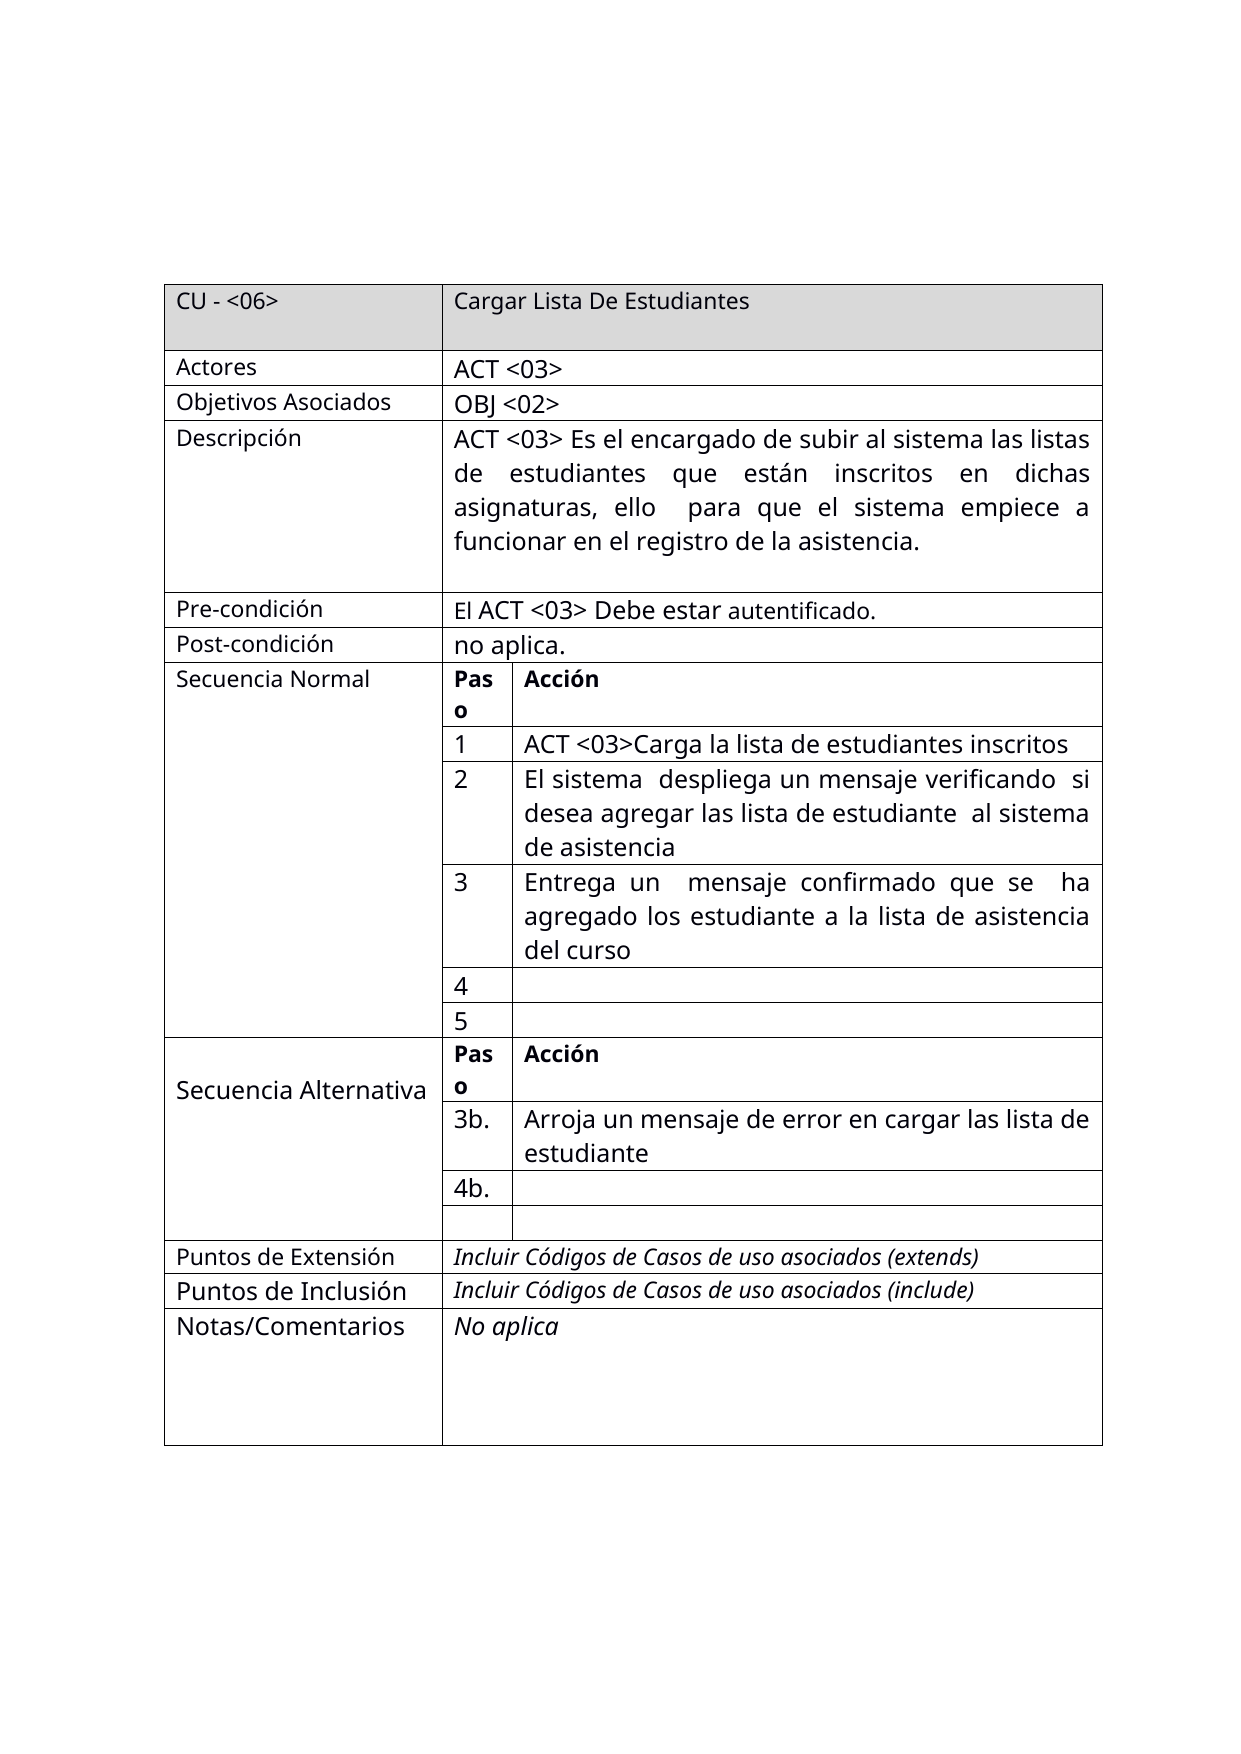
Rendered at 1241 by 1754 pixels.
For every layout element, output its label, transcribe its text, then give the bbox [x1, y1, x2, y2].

table_cell 3 [443, 865, 512, 967]
table_cell Paso [443, 663, 512, 726]
table_cell Post-condición [165, 628, 442, 662]
table_cell Actores [165, 351, 442, 385]
table_cell no aplica. [443, 628, 1102, 662]
table_cell Incluir Códigos de Casos de uso asociados (extends) [443, 1241, 1102, 1272]
table_cell Acción [513, 663, 1102, 726]
table_header CU - <06> [165, 285, 442, 350]
table_cell [513, 1171, 1102, 1205]
table_cell 4b. [443, 1171, 512, 1205]
table_header Cargar Lista De Estudiantes [443, 285, 1102, 350]
table_cell OBJ <02> [443, 386, 1102, 420]
table_cell Acción [513, 1038, 1102, 1101]
table_cell [443, 1343, 1102, 1445]
table_cell Arroja un mensaje de error en cargar las lista de estudiante [513, 1102, 1102, 1170]
table_cell Objetivos Asociados [165, 386, 442, 420]
table_cell Secuencia Alternativa [165, 1038, 442, 1240]
table_cell ACT <03>Carga la lista de estudiantes inscritos [513, 727, 1102, 761]
table_cell [513, 968, 1102, 1002]
table_cell 4 [443, 968, 512, 1002]
table_cell Descripción [165, 421, 442, 592]
table_cell Paso [443, 1038, 512, 1101]
table_cell Notas/Comentarios [165, 1309, 442, 1343]
table_cell El ACT <03> Debe estar autentificado. [443, 593, 1102, 627]
table_cell [513, 1206, 1102, 1240]
table_cell Puntos de Extensión [165, 1241, 442, 1272]
table_cell [165, 1343, 442, 1445]
table_cell Pre-condición [165, 593, 442, 627]
table_cell [513, 1003, 1102, 1037]
table_cell 5 [443, 1003, 512, 1037]
table_cell Entrega un mensaje confirmado que se ha agregado los estudiante a la lista de asistencia del curso [513, 865, 1102, 967]
table_cell ACT <03> Es el encargado de subir al sistema las listas de estudiantes que están inscritos en dichas asignaturas, ello para que el sistema empiece a funcionar en el registro de la asistencia. [443, 421, 1102, 592]
table_cell 2 [443, 762, 512, 864]
table_cell El sistema despliega un mensaje verificando si desea agregar las lista de estudiante al sistema de asistencia [513, 762, 1102, 864]
table_cell 3b. [443, 1102, 512, 1170]
table_cell ACT <03> [443, 351, 1102, 385]
table_cell [443, 1206, 512, 1240]
table_cell Incluir Códigos de Casos de uso asociados (include) [443, 1274, 1102, 1308]
table_cell Secuencia Normal [165, 663, 442, 1037]
table_cell No aplica [443, 1309, 1102, 1343]
table_cell Puntos de Inclusión [165, 1274, 442, 1308]
table_cell 1 [443, 727, 512, 761]
